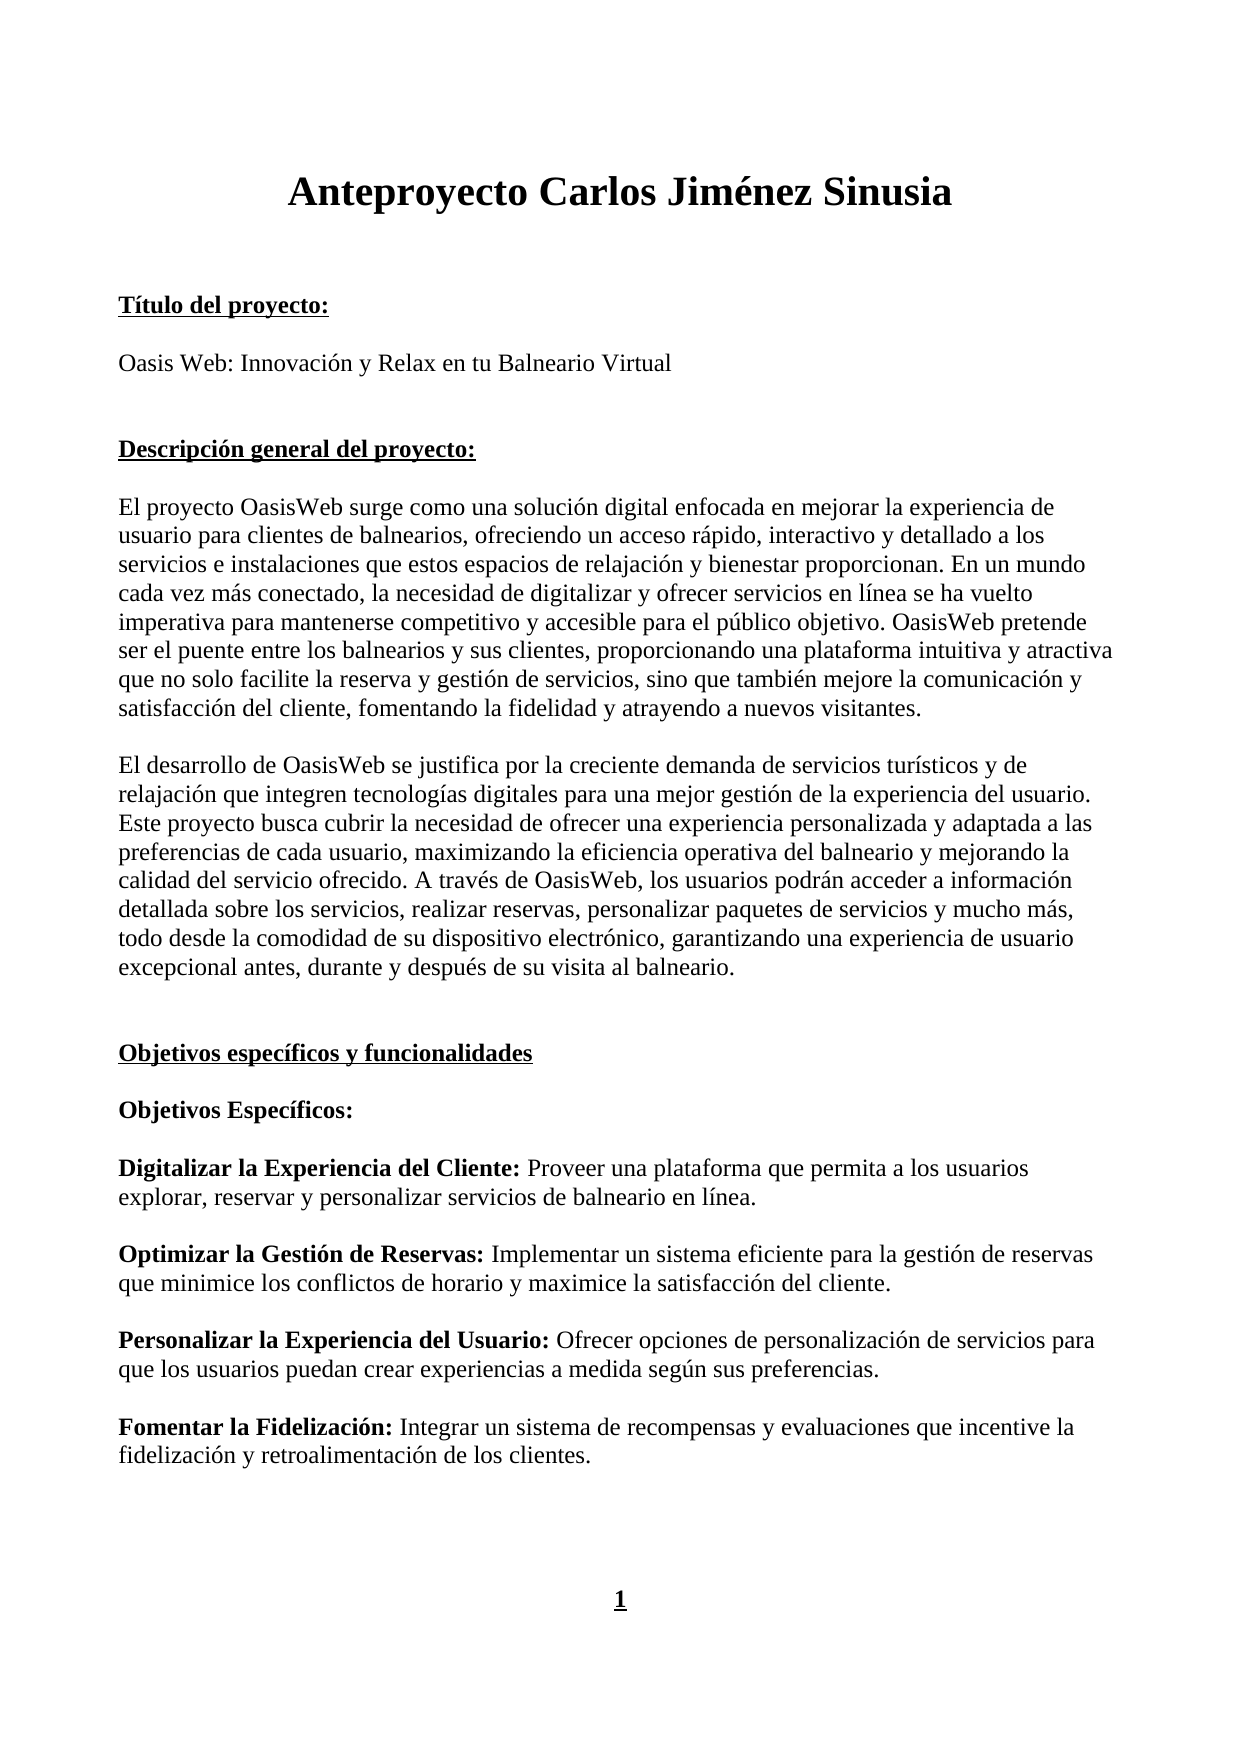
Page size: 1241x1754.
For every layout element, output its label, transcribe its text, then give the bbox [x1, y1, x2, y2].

text El proyecto OasisWeb surge como una solución digital enfocada en mejorar la experiencia de usuario para clientes de balnearios, ofreciendo un acceso rápido, interactivo y detallado a los servicios e instalaciones que estos espacios de relajación y bienestar proporcionan. En un mundo cada vez más conectado, la necesidad de digitalizar y ofrecer servicios en línea se ha vuelto imperativa para mantenerse competitivo y accesible para el público objetivo. OasisWeb pretende ser el puente entre los balnearios y sus clientes, proporcionando una plataforma intuitiva y atractiva que no solo facilite la reserva y gestión de servicios, sino que también mejore la comunicación y satisfacción del cliente, fomentando la fidelidad y atrayendo a nuevos visitantes. [118, 463, 1122, 722]
text Personalizar la Experiencia del Usuario: Ofrecer opciones de personalización de servicios para que los usuarios puedan crear experiencias a medida según sus preferencias. [118, 1297, 1122, 1383]
text Fomentar la Fidelización: Integrar un sistema de recompensas y evaluaciones que incentive la fidelización y retroalimentación de los clientes. [118, 1383, 1122, 1469]
text Descripción general del proyecto: [118, 434, 1122, 463]
text Objetivos Específicos: [118, 1067, 1122, 1124]
text El desarrollo de OasisWeb se justifica por la creciente demanda de servicios turísticos y de relajación que integren tecnologías digitales para una mejor gestión de la experiencia del usuario. Este proyecto busca cubrir la necesidad de ofrecer una experiencia personalizada y adaptada a las preferencias de cada usuario, maximizando la eficiencia operativa del balneario y mejorando la calidad del servicio ofrecido. A través de OasisWeb, los usuarios podrán acceder a información detallada sobre los servicios, realizar reservas, personalizar paquetes de servicios y mucho más, todo desde la comodidad de su dispositivo electrónico, garantizando una experiencia de usuario excepcional antes, durante y después de su visita al balneario. [118, 722, 1122, 981]
text 1 [118, 1584, 1122, 1613]
text Título del proyecto: [118, 291, 1122, 319]
text Oasis Web: Innovación y Relax en tu Balneario Virtual [118, 319, 1122, 377]
text Digitalizar la Experiencia del Cliente: Proveer una plataforma que permita a los usuarios explorar, reservar y personalizar servicios de balneario en línea. [118, 1124, 1122, 1211]
text Anteproyecto Carlos Jiménez Sinusia [118, 166, 1122, 214]
text Objetivos específicos y funcionalidades [118, 1009, 1122, 1067]
text Optimizar la Gestión de Reservas: Implementar un sistema eficiente para la gestión de reservas que minimice los conflictos de horario y maximice la satisfacción del cliente. [118, 1211, 1122, 1297]
